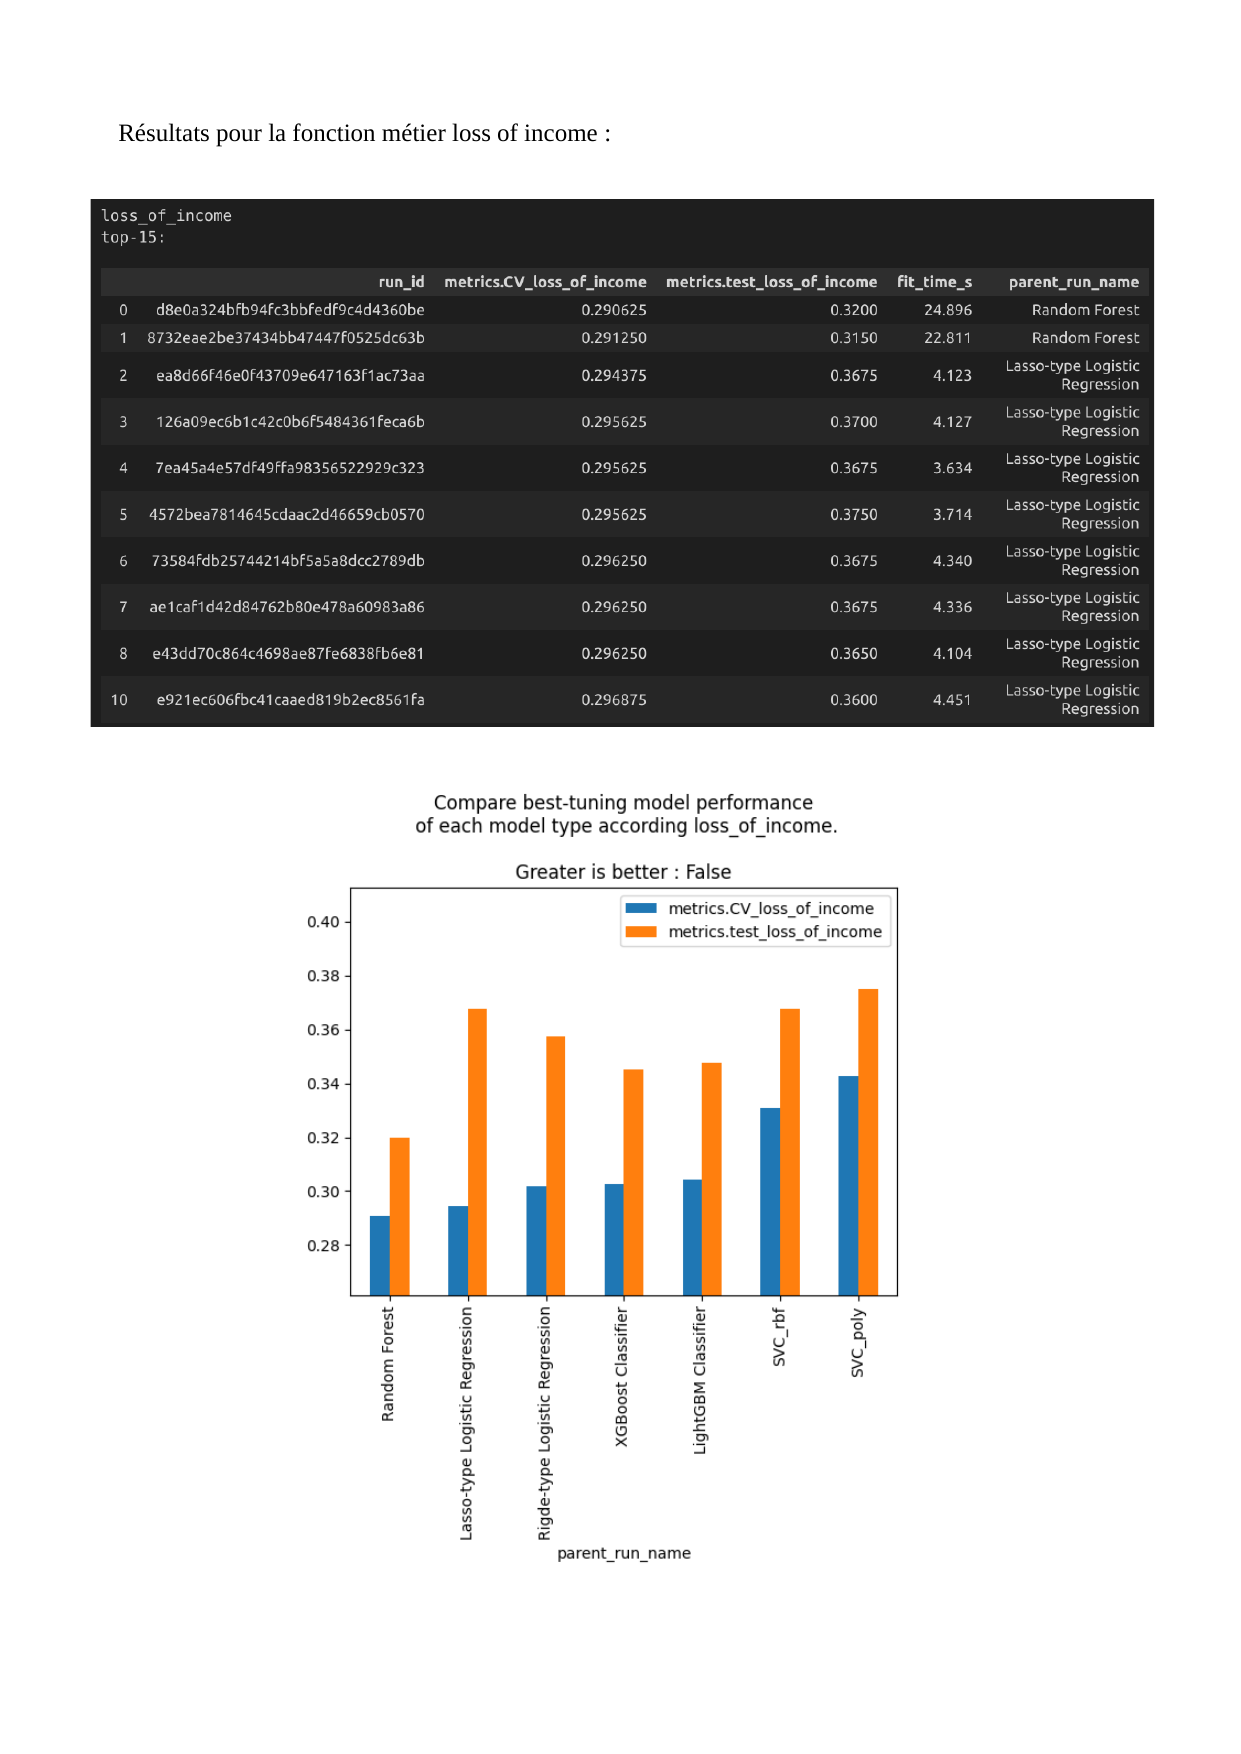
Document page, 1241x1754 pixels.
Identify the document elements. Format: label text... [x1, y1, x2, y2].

picture [90, 199, 1155, 727]
picture [296, 783, 908, 1573]
text Résultats pour la fonction métier loss of income : [118, 118, 1122, 147]
